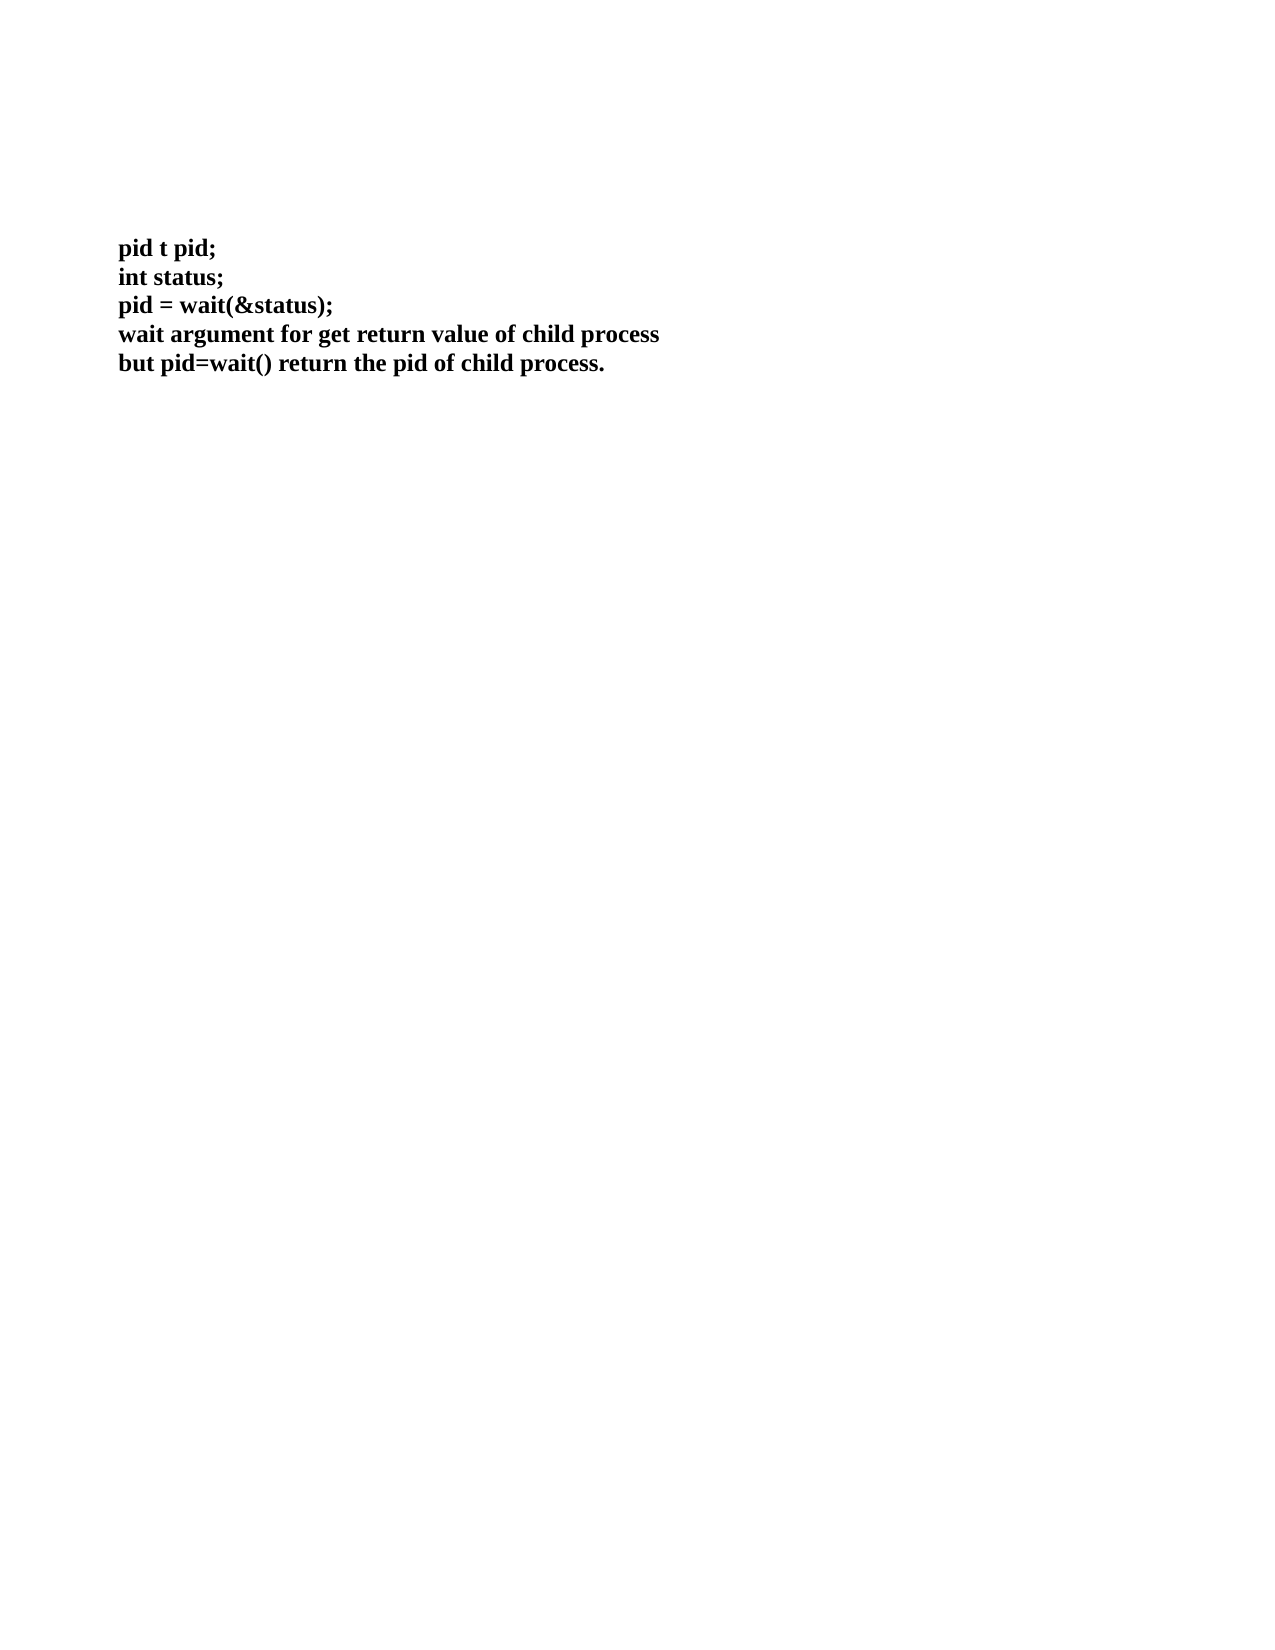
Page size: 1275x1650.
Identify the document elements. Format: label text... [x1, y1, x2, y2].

text but pid=wait() return the pid of child process. [118, 348, 1157, 377]
text int status; [118, 262, 1157, 291]
text pid = wait(&status); [118, 291, 1157, 319]
text wait argument for get return value of child process [118, 319, 1157, 348]
text pid t pid; [118, 233, 1157, 262]
